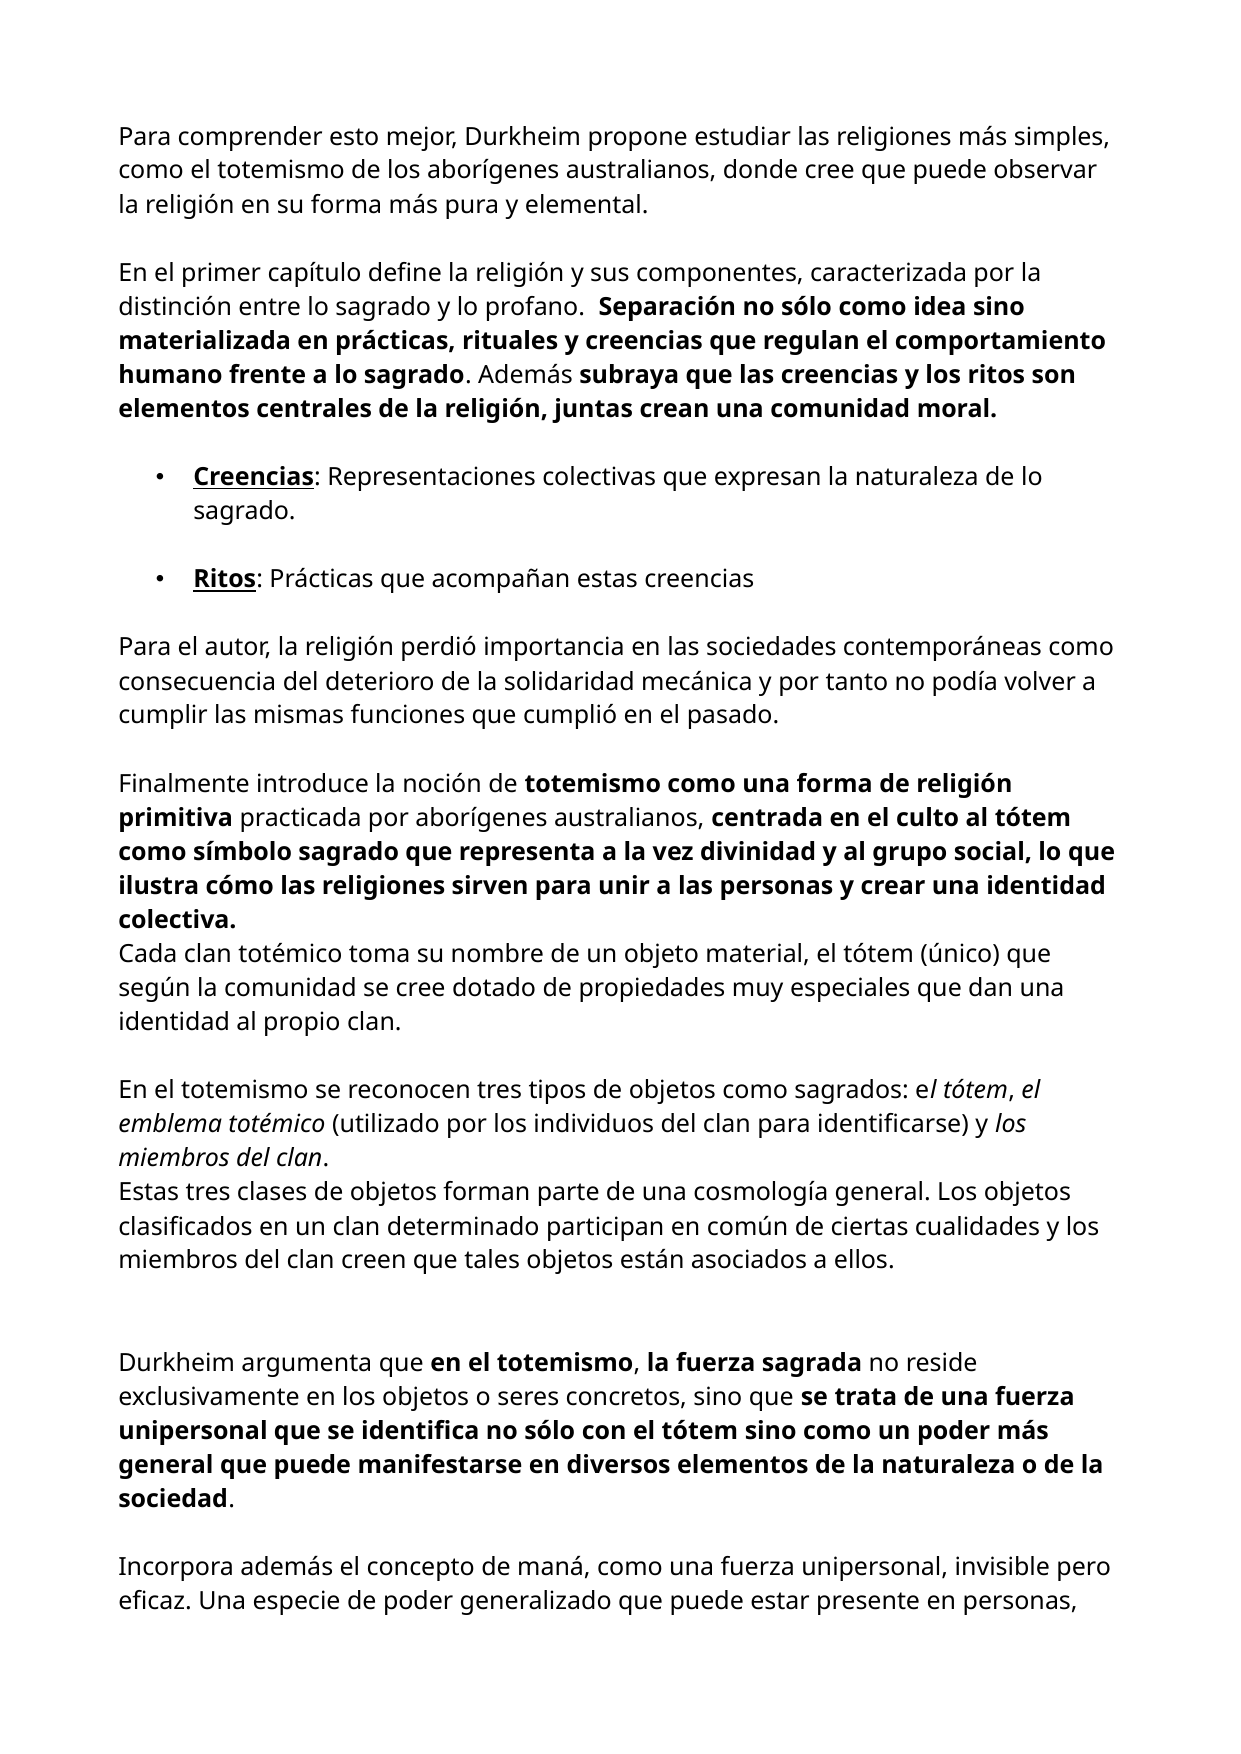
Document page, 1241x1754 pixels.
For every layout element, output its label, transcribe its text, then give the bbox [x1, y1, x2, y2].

text En el totemismo se reconocen tres tipos de objetos como sagrados: el tótem, el emblema totémico (utilizado por los individuos del clan para identificarse) y los miembros del clan. [118, 1072, 1122, 1174]
list Ritos: Prácticas que acompañan estas creencias [156, 561, 1122, 595]
text Para el autor, la religión perdió importancia en las sociedades contemporáneas como consecuencia del deterioro de la solidaridad mecánica y por tanto no podía volver a cumplir las mismas funciones que cumplió en el pasado. [118, 629, 1122, 731]
text En el primer capítulo define la religión y sus componentes, caracterizada por la distinción entre lo sagrado y lo profano. Separación no sólo como idea sino materializada en prácticas, rituales y creencias que regulan el comportamiento humano frente a lo sagrado. Además subraya que las creencias y los ritos son elementos centrales de la religión, juntas crean una comunidad moral. [118, 254, 1122, 425]
text Incorpora además el concepto de maná, como una fuerza unipersonal, invisible pero eficaz. Una especie de poder generalizado que puede estar presente en personas, [118, 1549, 1122, 1617]
list Creencias: Representaciones colectivas que expresan la naturaleza de lo sagrado. [156, 459, 1122, 561]
text Durkheim argumenta que en el totemismo, la fuerza sagrada no reside exclusivamente en los objetos o seres concretos, sino que se trata de una fuerza unipersonal que se identifica no sólo con el tótem sino como un poder más general que puede manifestarse en diversos elementos de la naturaleza o de la sociedad. [118, 1344, 1122, 1515]
text Estas tres clases de objetos forman parte de una cosmología general. Los objetos clasificados en un clan determinado participan en común de ciertas cualidades y los miembros del clan creen que tales objetos están asociados a ellos. [118, 1174, 1122, 1276]
text Cada clan totémico toma su nombre de un objeto material, el tótem (único) que según la comunidad se cree dotado de propiedades muy especiales que dan una identidad al propio clan. [118, 936, 1122, 1038]
text Para comprender esto mejor, Durkheim propone estudiar las religiones más simples, como el totemismo de los aborígenes australianos, donde cree que puede observar la religión en su forma más pura y elemental. [118, 118, 1122, 220]
text Finalmente introduce la noción de totemismo como una forma de religión primitiva practicada por aborígenes australianos, centrada en el culto al tótem como símbolo sagrado que representa a la vez divinidad y al grupo social, lo que ilustra cómo las religiones sirven para unir a las personas y crear una identidad colectiva. [118, 765, 1122, 936]
